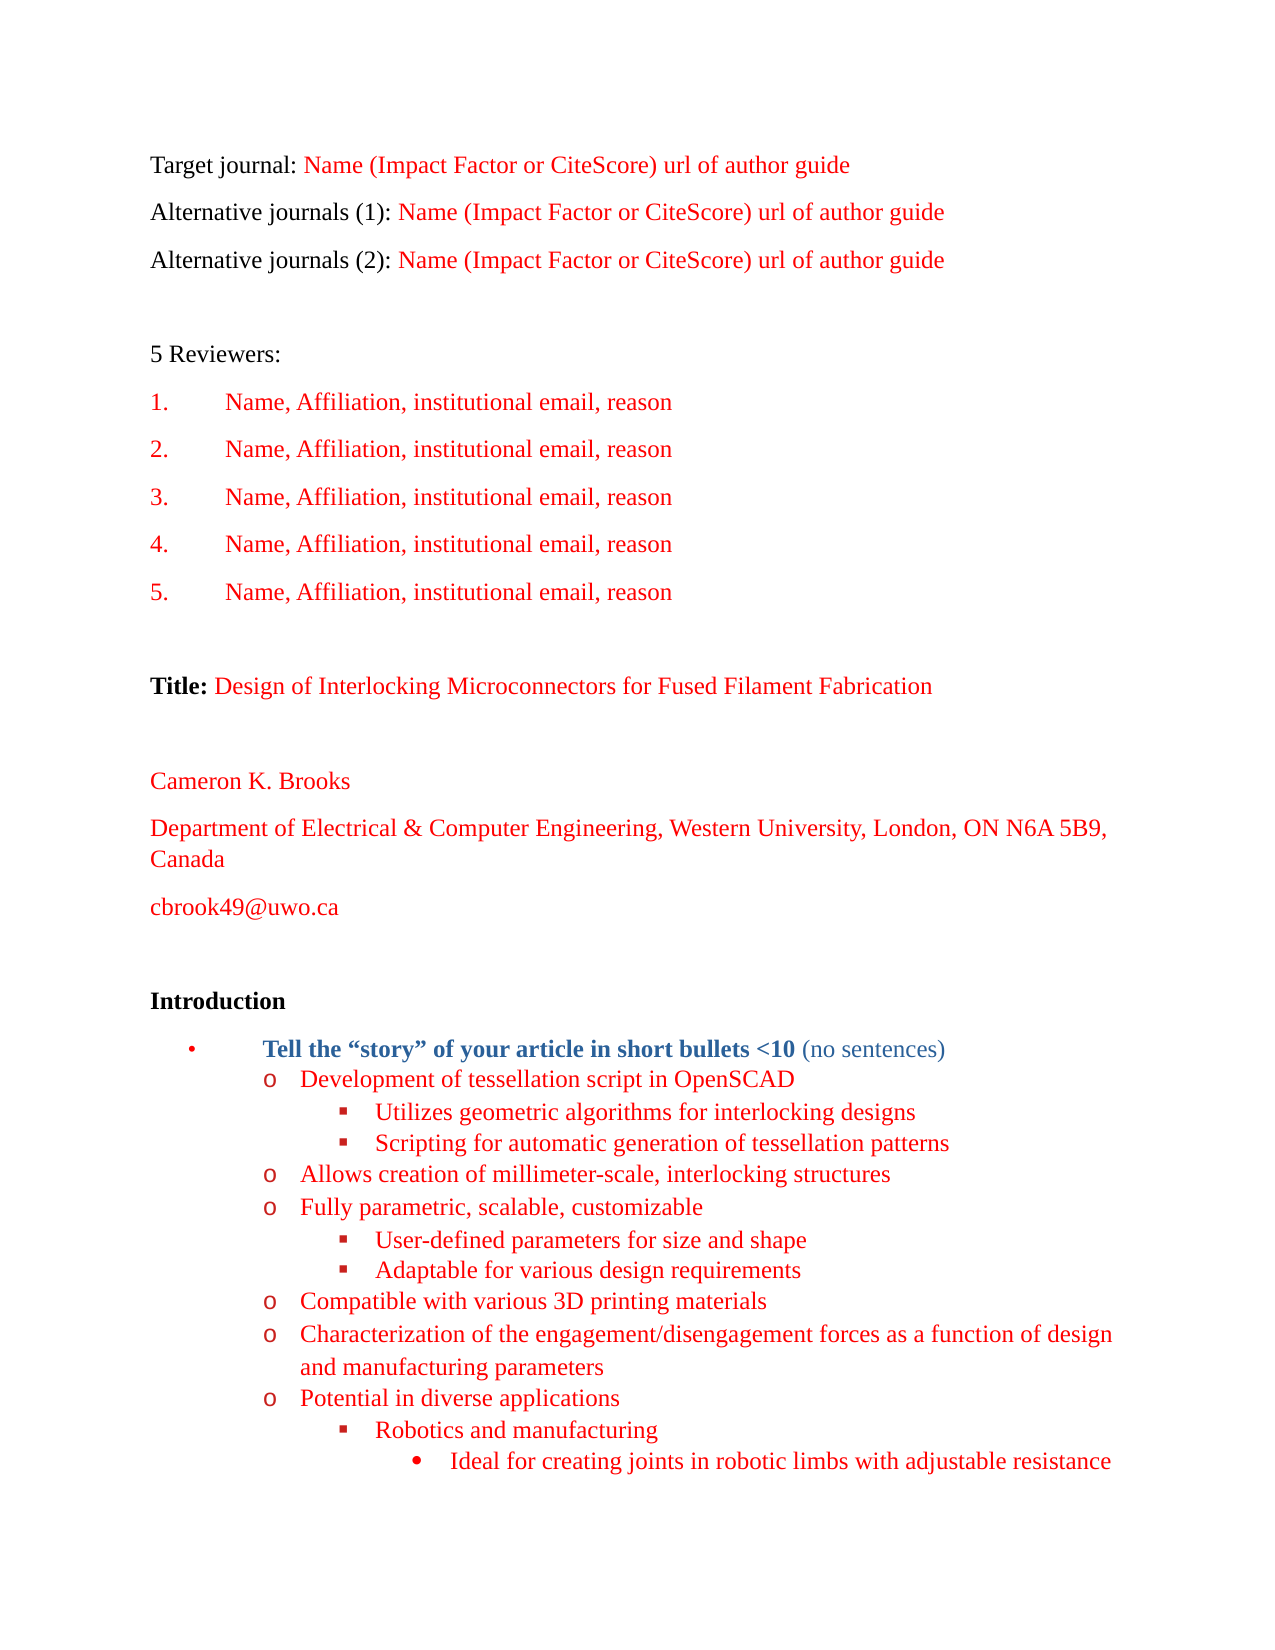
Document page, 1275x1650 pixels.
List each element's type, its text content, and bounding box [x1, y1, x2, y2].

text Department of Electrical & Computer Engineering, Western University, London, ON N6A 5B9, Canada [150, 813, 1125, 873]
list Robotics and manufacturing [337, 1416, 1125, 1444]
text Title: Design of Interlocking Microconnectors for Fused Filament Fabrication [150, 671, 1125, 700]
text Alternative journals (1): Name (Impact Factor or CiteScore) url of author guide [150, 197, 1125, 226]
list Allows creation of millimeter-scale, interlocking structures [262, 1159, 1125, 1190]
text 5 Reviewers: [150, 339, 1125, 368]
list Fully parametric, scalable, customizable [262, 1192, 1125, 1223]
text 1. Name, Affiliation, institutional email, reason [150, 387, 1125, 416]
text cbrook49@uwo.ca [150, 892, 1125, 920]
list Tell the “story” of your article in short bullets <10 (no sentences) [187, 1034, 1125, 1063]
text Introduction [150, 986, 1125, 1015]
list Characterization of the engagement/disengagement forces as a function of design and manufacturing parameters [262, 1319, 1125, 1381]
text Target journal: Name (Impact Factor or CiteScore) url of author guide [150, 150, 1125, 179]
list Development of tessellation script in OpenSCAD [262, 1064, 1125, 1095]
text 5. Name, Affiliation, institutional email, reason [150, 577, 1125, 605]
text Cameron K. Brooks [150, 766, 1125, 795]
text 3. Name, Affiliation, institutional email, reason [150, 482, 1125, 511]
list Ideal for creating joints in robotic limbs with adjustable resistance [412, 1446, 1125, 1475]
list Potential in diverse applications [262, 1383, 1125, 1413]
list Scripting for automatic generation of tessellation patterns [337, 1128, 1125, 1157]
list Utilizes geometric algorithms for interlocking designs [337, 1097, 1125, 1126]
text 4. Name, Affiliation, institutional email, reason [150, 529, 1125, 558]
text 2. Name, Affiliation, institutional email, reason [150, 434, 1125, 463]
text Alternative journals (2): Name (Impact Factor or CiteScore) url of author guide [150, 245, 1125, 273]
list Compatible with various 3D printing materials [262, 1286, 1125, 1317]
list Adaptable for various design requirements [337, 1256, 1125, 1284]
list User-defined parameters for size and shape [337, 1225, 1125, 1253]
